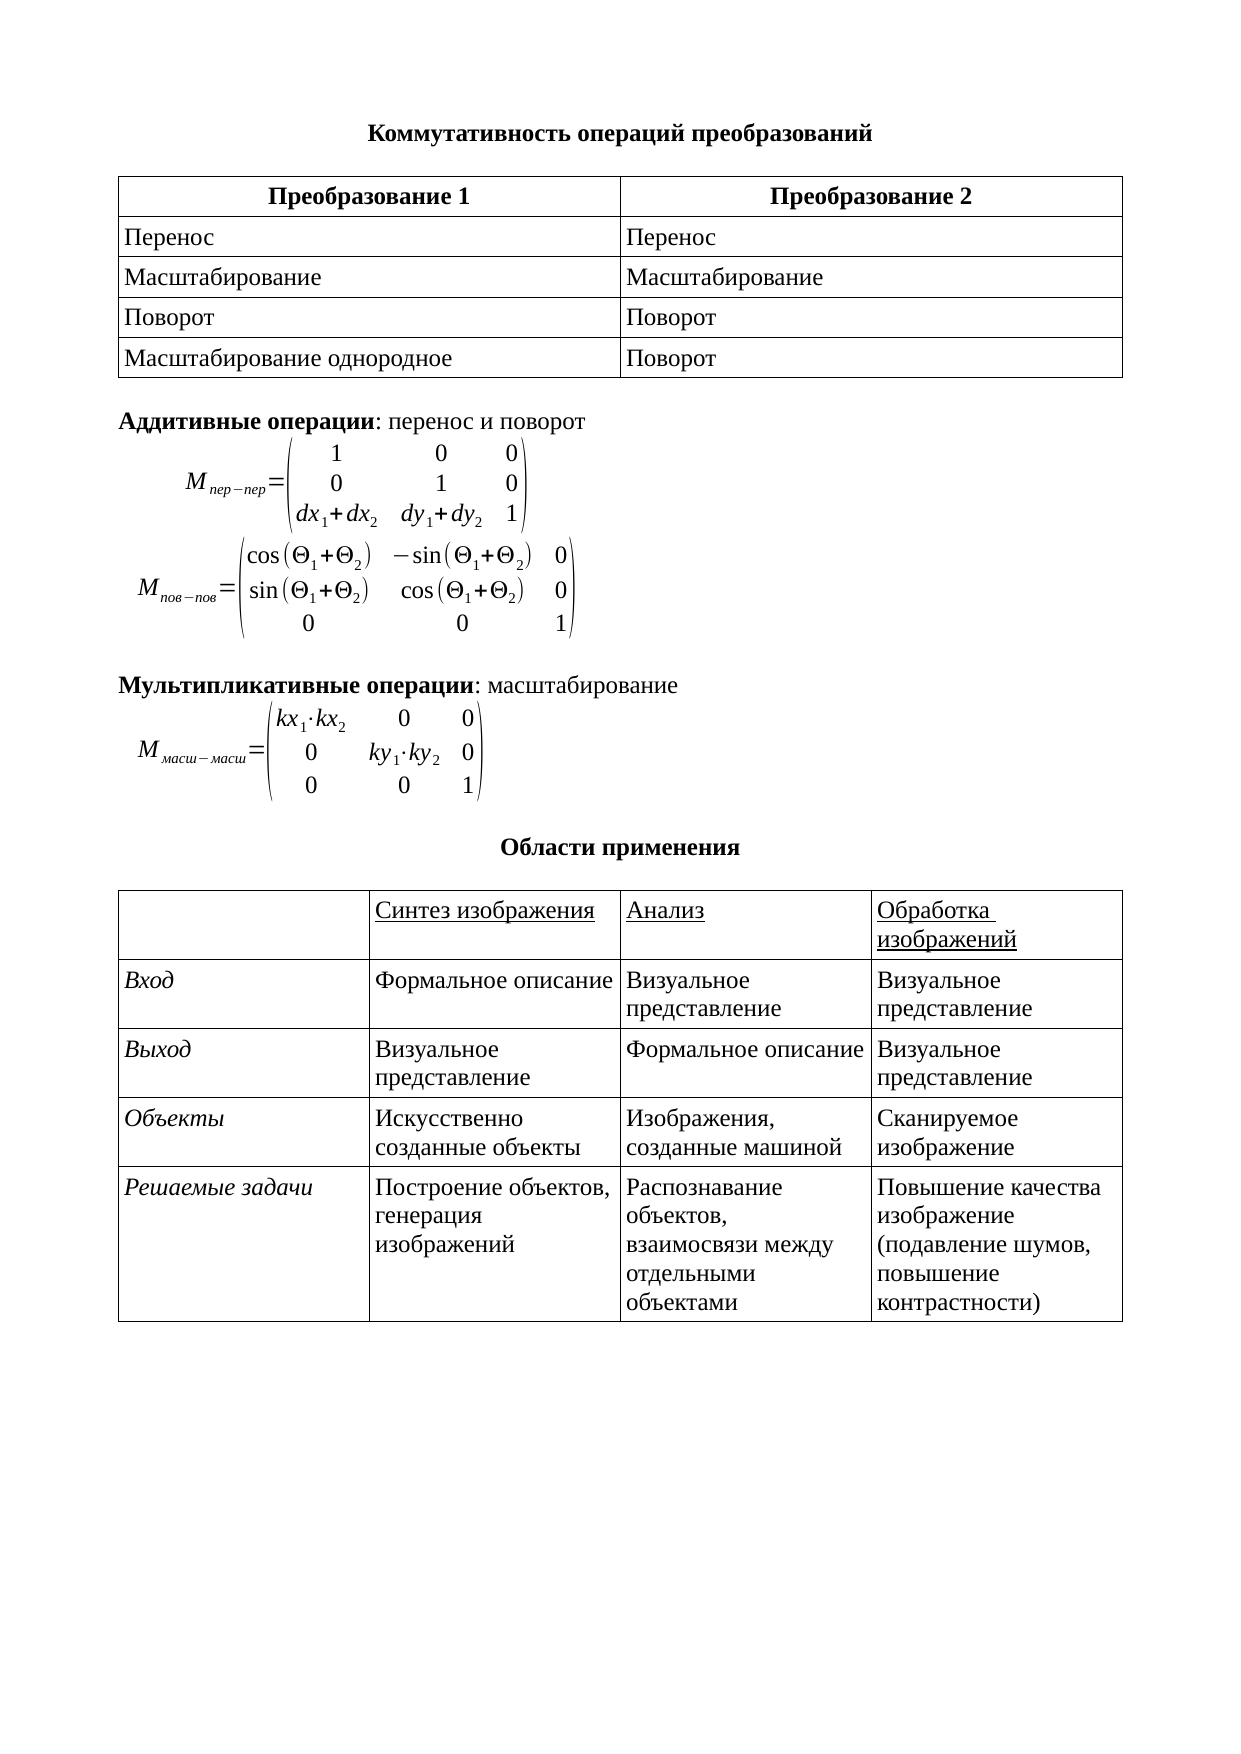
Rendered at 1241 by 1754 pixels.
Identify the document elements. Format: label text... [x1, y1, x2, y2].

table_cell Поворот [621, 298, 1122, 337]
table_cell Формальное описание [621, 1029, 871, 1097]
table_cell Визуальное представление [621, 960, 871, 1028]
table_cell Перенос [621, 217, 1122, 256]
table_cell Формальное описание [370, 960, 620, 1028]
table_cell Повышение качества изображение (подавление шумов, повышение контрастности) [872, 1167, 1122, 1321]
table_cell Масштабирование [119, 257, 620, 297]
table_header Преобразование 2 [621, 177, 1122, 216]
table_cell Построение объектов, генерация изображений [370, 1167, 620, 1321]
table_cell Масштабирование однородное [119, 338, 620, 377]
table_cell Искусственно созданные объекты [370, 1098, 620, 1166]
table_cell Объекты [119, 1098, 369, 1166]
table_cell Распознавание объектов, взаимосвязи между отдельными объектами [621, 1167, 871, 1321]
table_cell Вход [119, 960, 369, 1028]
table_cell Поворот [119, 298, 620, 337]
table_cell Выход [119, 1029, 369, 1097]
table_header Обработка изображений [872, 891, 1122, 959]
text Аддитивные операции: перенос и поворот [118, 406, 1122, 435]
table_cell Визуальное представление [872, 960, 1122, 1028]
table_cell Поворот [621, 338, 1122, 377]
table_header [119, 891, 369, 959]
table_cell Визуальное представление [872, 1029, 1122, 1097]
table_header Анализ [621, 891, 871, 959]
table_cell Масштабирование [621, 257, 1122, 297]
text Области применения [118, 832, 1122, 861]
table_cell Изображения, созданные машиной [621, 1098, 871, 1166]
table_cell Сканируемое изображение [872, 1098, 1122, 1166]
text Коммутативность операций преобразований [118, 118, 1122, 147]
table_header Синтез изображения [370, 891, 620, 959]
text Мультипликативные операции: масштабирование [118, 671, 1122, 699]
table_cell Перенос [119, 217, 620, 256]
table_cell Визуальное представление [370, 1029, 620, 1097]
table_header Преобразование 1 [119, 177, 620, 216]
table_cell Решаемые задачи [119, 1167, 369, 1321]
